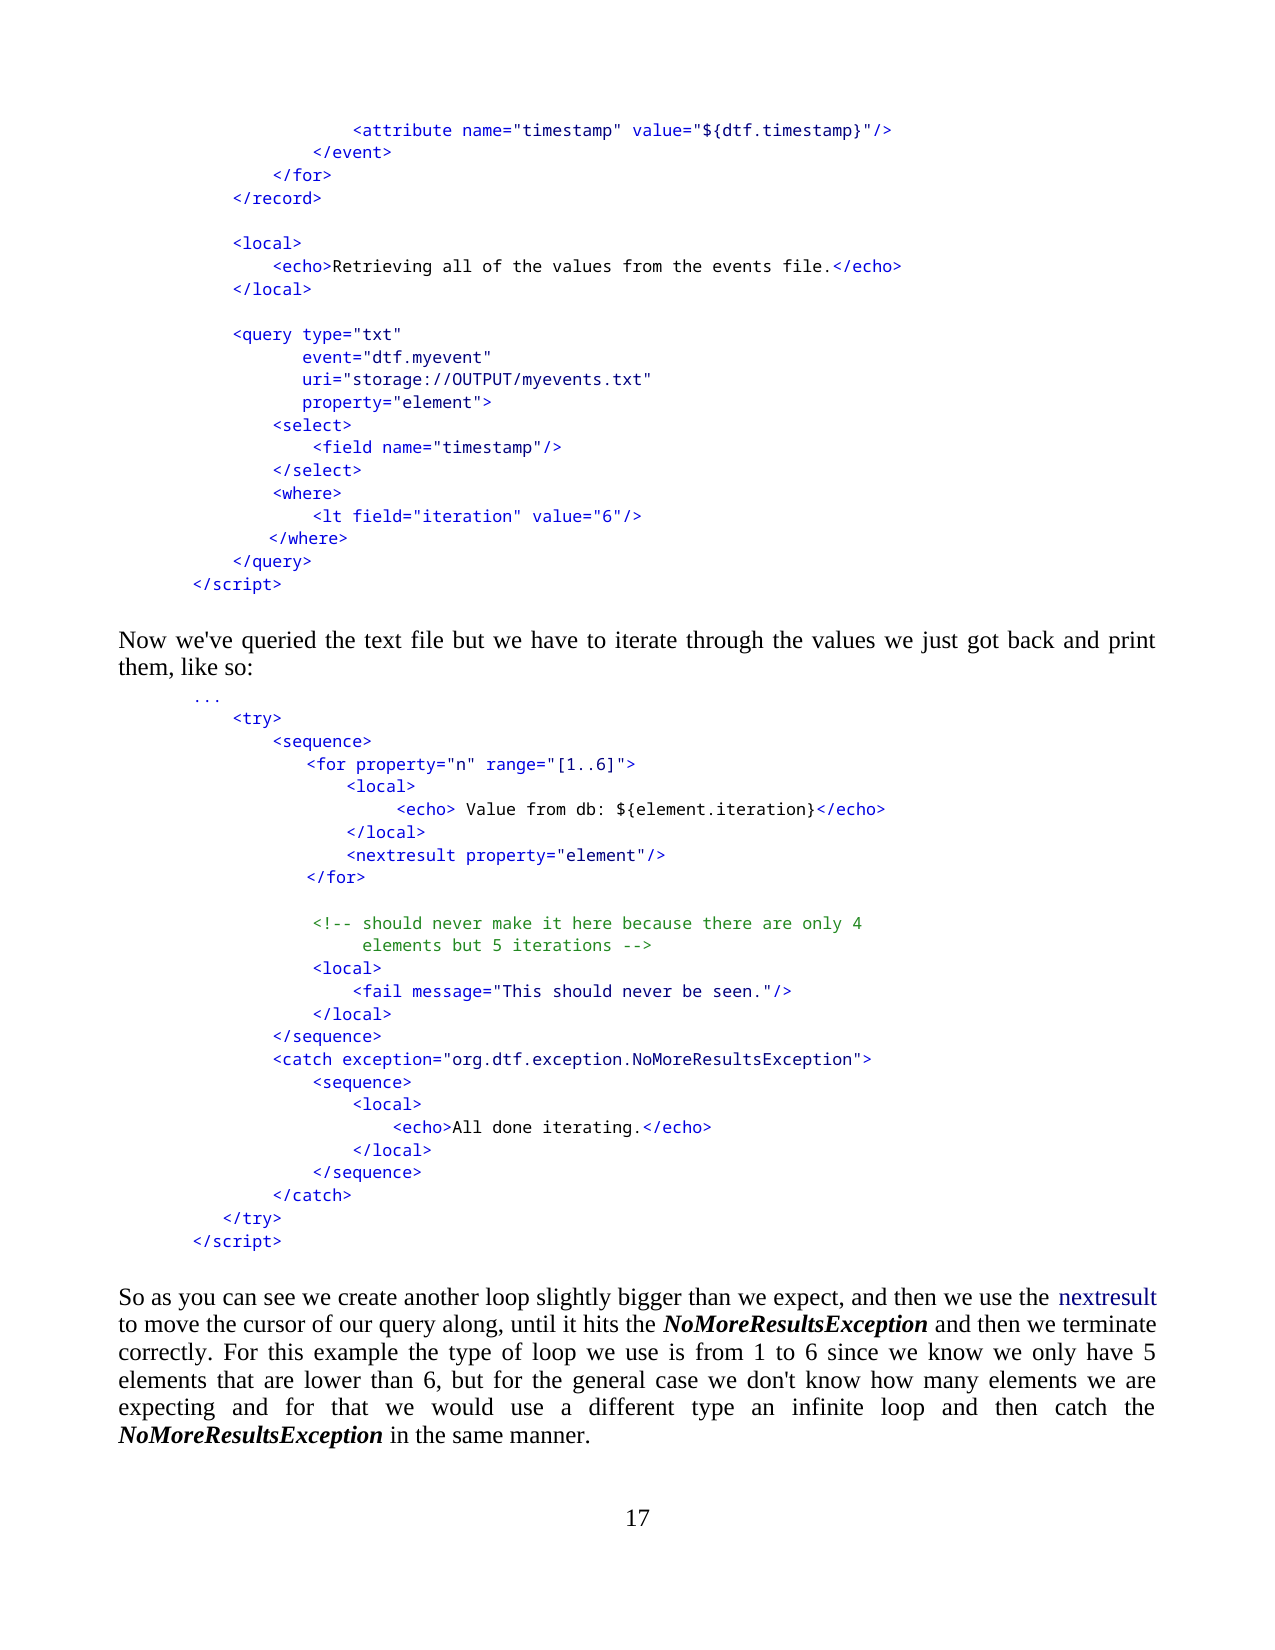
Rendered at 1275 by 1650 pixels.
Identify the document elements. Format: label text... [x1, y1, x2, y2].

text <local> [192, 1093, 1157, 1116]
text <local> [192, 957, 1157, 979]
text </local> [192, 1002, 1157, 1025]
text </for> [192, 163, 1157, 186]
text </local> [192, 277, 1157, 300]
text <attribute name="timestamp" value="${dtf.timestamp}"/> [192, 118, 1157, 141]
text <lt field="iteration" value="6"/> [192, 504, 1157, 527]
text uri="storage://OUTPUT/myevents.txt" [192, 368, 1157, 391]
text <select> [192, 413, 1157, 436]
text </where> [118, 527, 1157, 549]
text <nextresult property="element"/> [118, 843, 1157, 866]
text <echo>Retrieving all of the values from the events file.</echo> [192, 254, 1157, 277]
text </query> [192, 549, 1157, 572]
text </sequence> [192, 1161, 1157, 1184]
text </local> [192, 1138, 1157, 1161]
text <catch exception="org.dtf.exception.NoMoreResultsException"> [192, 1047, 1157, 1070]
text <sequence> [192, 1070, 1157, 1093]
text </select> [192, 459, 1157, 481]
text <local> [118, 775, 1157, 798]
text <fail message="This should never be seen."/> [192, 979, 1157, 1002]
text <echo> Value from db: ${element.iteration}</echo> [118, 798, 1157, 820]
text <where> [192, 481, 1157, 504]
text <query type="txt" [192, 322, 1157, 345]
text </try> [192, 1206, 1157, 1229]
text </catch> [192, 1184, 1157, 1206]
text </event> [192, 141, 1157, 163]
text Now we've queried the text file but we have to iterate through the values we just got back and print them, like so: [118, 626, 1157, 681]
text property="element"> [192, 391, 1157, 413]
text <echo>All done iterating.</echo> [192, 1116, 1157, 1138]
text <sequence> [192, 729, 1157, 752]
text </script> [192, 1229, 1157, 1252]
text So as you can see we create another loop slightly bigger than we expect, and then we use the nextresult to move the cursor of our query along, until it hits the NoMoreResultsException and then we terminate correctly. For this example the type of loop we use is from 1 to 6 since we know we only have 5 elements that are lower than 6, but for the general case we don't know how many elements we are expecting and for that we would use a different type an infinite loop and then catch the NoMoreResultsException in the same manner. [118, 1283, 1157, 1449]
text <for property="n" range="[1..6]"> [118, 752, 1157, 775]
text ... [192, 684, 1157, 707]
text <local> [192, 232, 1157, 254]
text </script> [192, 572, 1157, 595]
text <field name="timestamp"/> [192, 436, 1157, 459]
text </record> [192, 186, 1157, 209]
text <!-- should never make it here because there are only 4 [192, 911, 1157, 934]
text elements but 5 iterations --> [192, 934, 1157, 957]
text </local> [118, 820, 1157, 843]
text </sequence> [192, 1025, 1157, 1047]
text event="dtf.myevent" [192, 345, 1157, 368]
text </for> [118, 866, 1157, 888]
text <try> [192, 707, 1157, 729]
